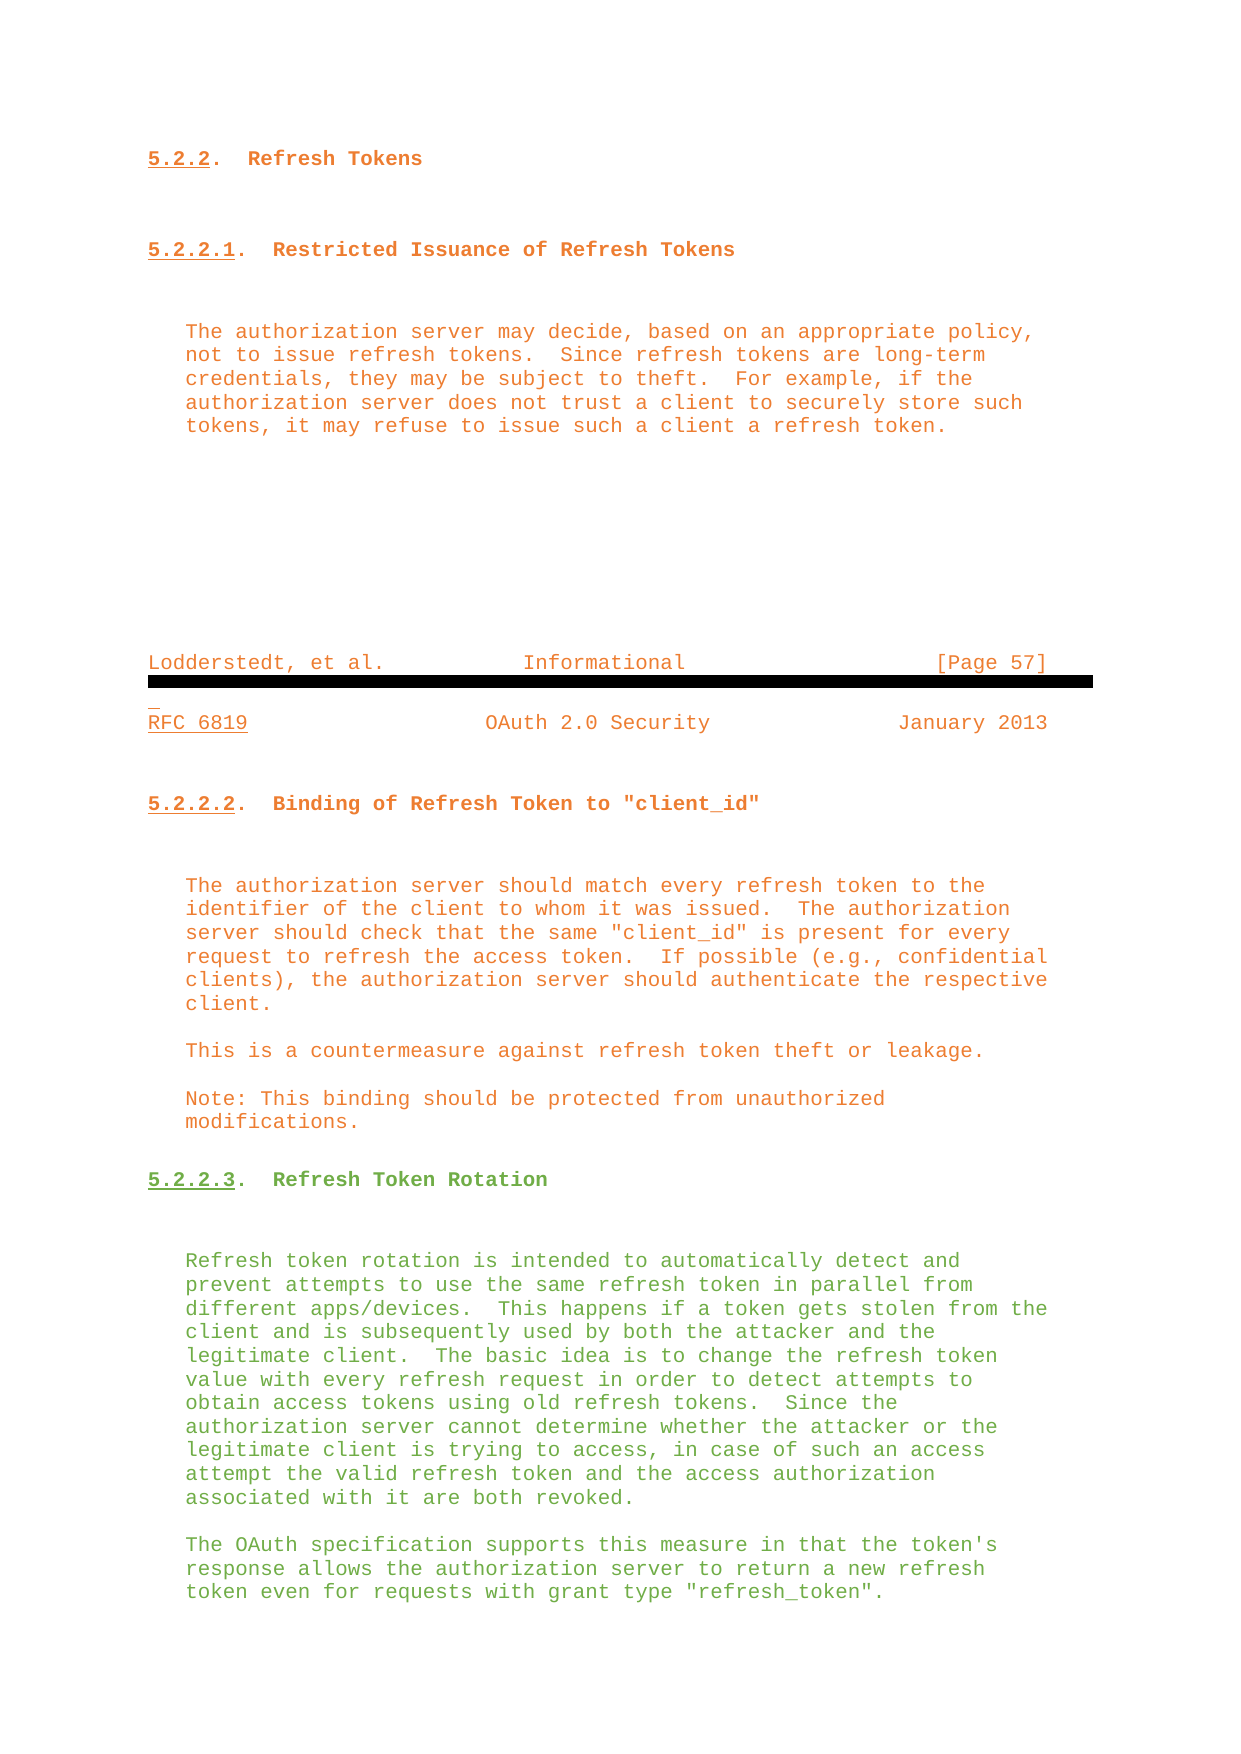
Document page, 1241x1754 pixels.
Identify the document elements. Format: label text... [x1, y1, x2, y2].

text attempt the valid refresh token and the access authorization [148, 1463, 1093, 1487]
text client and is subsequently used by both the attacker and the [148, 1321, 1093, 1345]
text 5.2.2.3. Refresh Token Rotation [148, 1169, 1093, 1193]
text legitimate client is trying to access, in case of such an access [148, 1439, 1093, 1463]
text not to issue refresh tokens. Since refresh tokens are long-term [148, 344, 1093, 368]
text obtain access tokens using old refresh tokens. Since the [148, 1392, 1093, 1416]
text authorization server cannot determine whether the attacker or the [148, 1416, 1093, 1439]
text client. [148, 993, 1093, 1017]
text prevent attempts to use the same refresh token in parallel from [148, 1274, 1093, 1298]
text clients), the authorization server should authenticate the respective [148, 969, 1093, 993]
text The authorization server should match every refresh token to the [148, 875, 1093, 898]
text Lodderstedt, et al. Informational [Page 57] [148, 652, 1093, 675]
text identifier of the client to whom it was issued. The authorization [148, 898, 1093, 922]
text The OAuth specification supports this measure in that the token's [148, 1534, 1093, 1558]
text RFC 6819 OAuth 2.0 Security January 2013 [148, 712, 1093, 736]
text associated with it are both revoked. [148, 1487, 1093, 1510]
text Note: This binding should be protected from unauthorized [148, 1088, 1093, 1111]
text modifications. [148, 1111, 1093, 1135]
text legitimate client. The basic idea is to change the refresh token [148, 1345, 1093, 1368]
text 5.2.2.1. Restricted Issuance of Refresh Tokens [148, 239, 1093, 263]
text server should check that the same "client_id" is present for every [148, 922, 1093, 946]
text request to refresh the access token. If possible (e.g., confidential [148, 946, 1093, 969]
text Refresh token rotation is intended to automatically detect and [148, 1250, 1093, 1274]
text different apps/devices. This happens if a token gets stolen from the [148, 1298, 1093, 1321]
text This is a countermeasure against refresh token theft or leakage. [148, 1040, 1093, 1064]
text tokens, it may refuse to issue such a client a refresh token. [148, 415, 1093, 439]
text The authorization server may decide, based on an appropriate policy, [148, 321, 1093, 344]
text authorization server does not trust a client to securely store such [148, 392, 1093, 415]
text credentials, they may be subject to theft. For example, if the [148, 368, 1093, 392]
text 5.2.2.2. Binding of Refresh Token to "client_id" [148, 793, 1093, 817]
text 5.2.2. Refresh Tokens [148, 148, 1093, 171]
text response allows the authorization server to return a new refresh [148, 1558, 1093, 1581]
text token even for requests with grant type "refresh_token". [148, 1581, 1093, 1605]
text value with every refresh request in order to detect attempts to [148, 1368, 1093, 1392]
